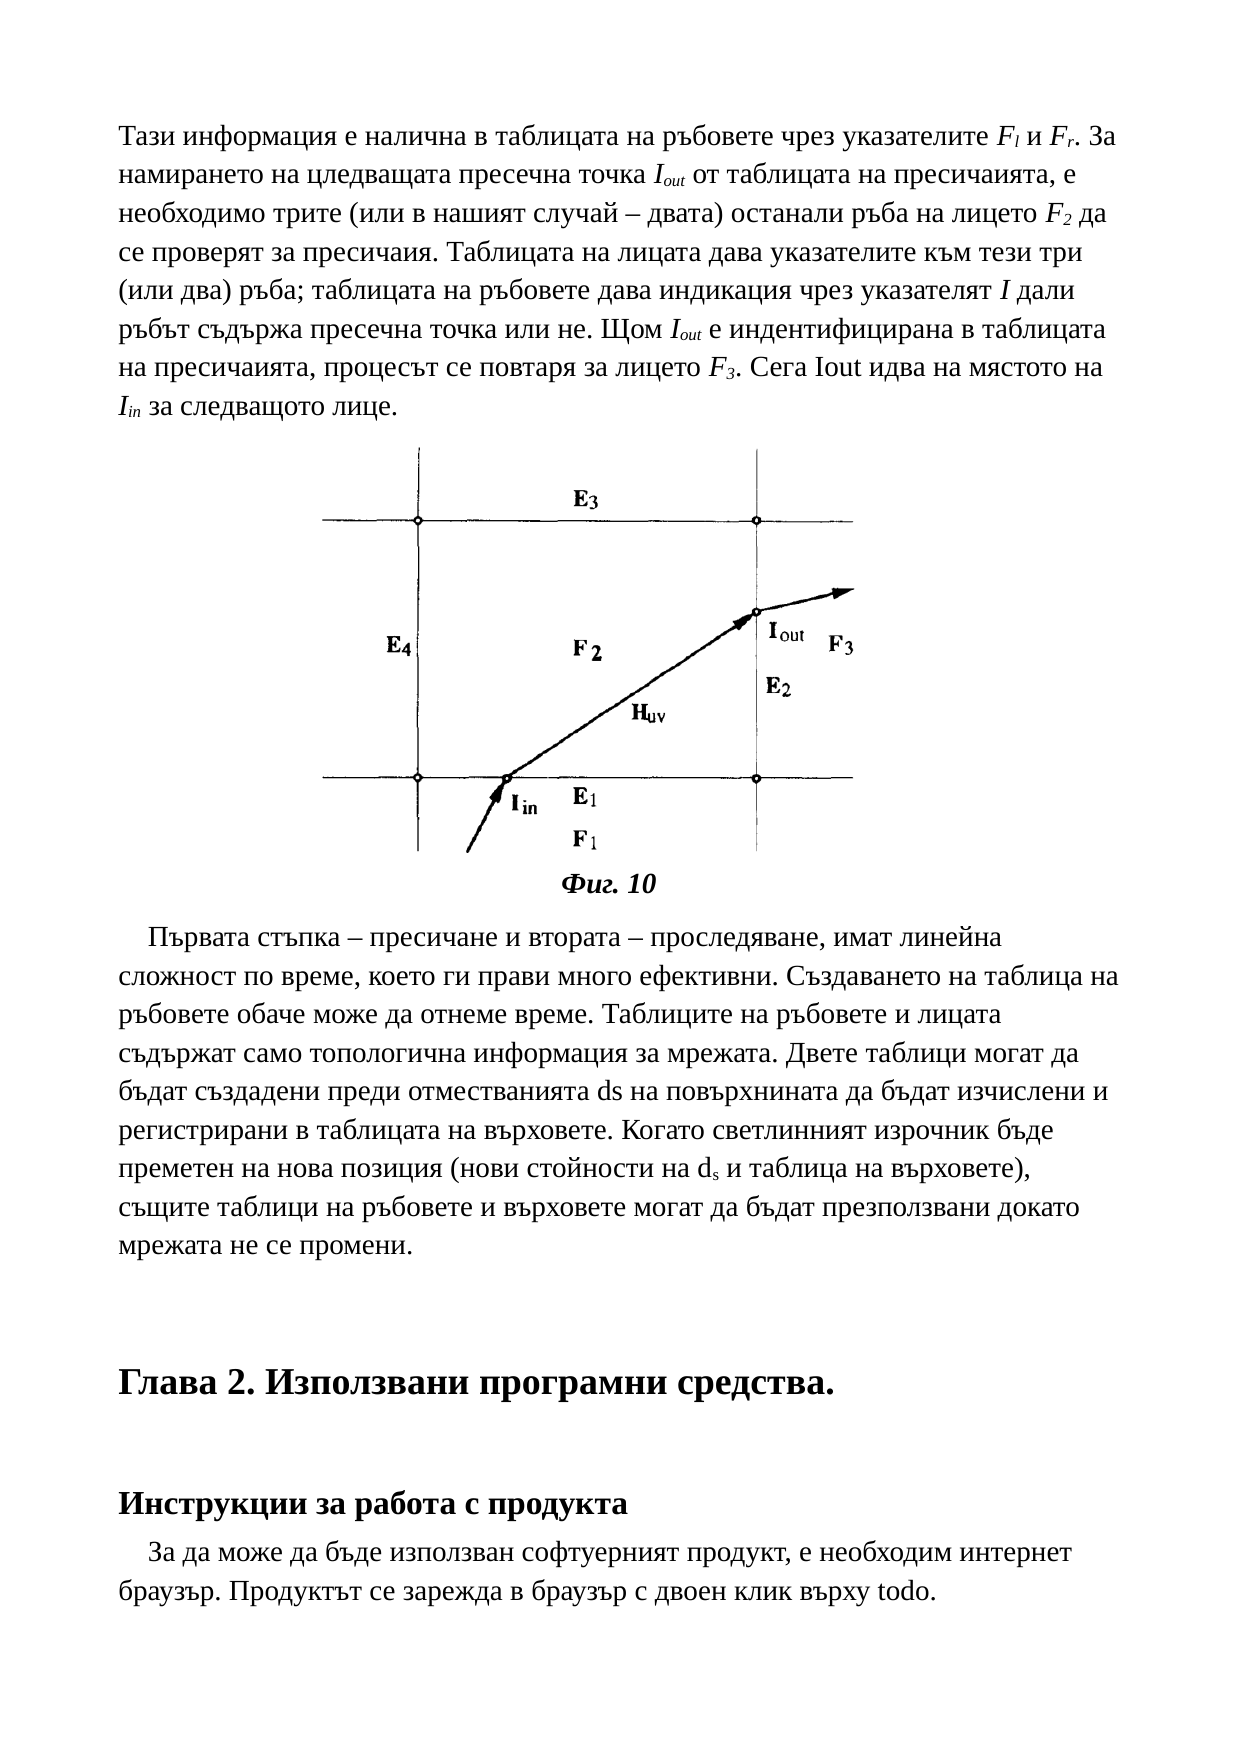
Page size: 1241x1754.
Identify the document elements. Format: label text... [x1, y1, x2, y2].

text Тази информация е налична в таблицата на ръбовете чрез указателите Fl и Fr. За намирането на цледващата пресечна точка Iout от таблицата на пресичаията, е необходимо трите (или в нашият случай – двата) останали ръба на лицето F2 да се проверят за пресичаия. Таблицата на лицата дава указателите към тези три (или два) ръба; таблицата на ръбовете дава индикация чрез указателят I дали ръбът съдържа пресечна точка или не. Щом Iout е индентифицирана в таблицата на пресичаията, процесът се повтаря за лицето F3. Сега Iout идва на мястото на Iin за следващото лице. [118, 118, 1122, 421]
text За да може да бъде използван софтуерният продукт, е необходим интернет браузър. Продуктът се зарежда в браузър с двоен клик върху todo. [118, 1534, 1122, 1607]
subtitle Инструкции за работа с продукта [118, 1483, 1122, 1522]
subtitle Глава 2. Използвани програмни средства. [118, 1359, 1122, 1402]
picture [288, 441, 884, 862]
text Фиг. 10 [118, 866, 1122, 899]
text Първата стъпка – пресичане и втората – проследяване, имат линейна сложност по време, което ги прави много ефективни. Създаването на таблица на ръбовете обаче може да отнеме време. Таблиците на ръбовете и лицата съдържат само топологична информация за мрежата. Двете таблици могат да бъдат създадени преди отместванията ds на повърхнината да бъдат изчислени и регистрирани в таблицата на върховете. Когато светлинният изрочник бъде преметен на нова позиция (нови стойности на ds и таблица на върховете), същите таблици на ръбовете и върховете могат да бъдат презползвани докато мрежата не се промени. [118, 919, 1122, 1261]
